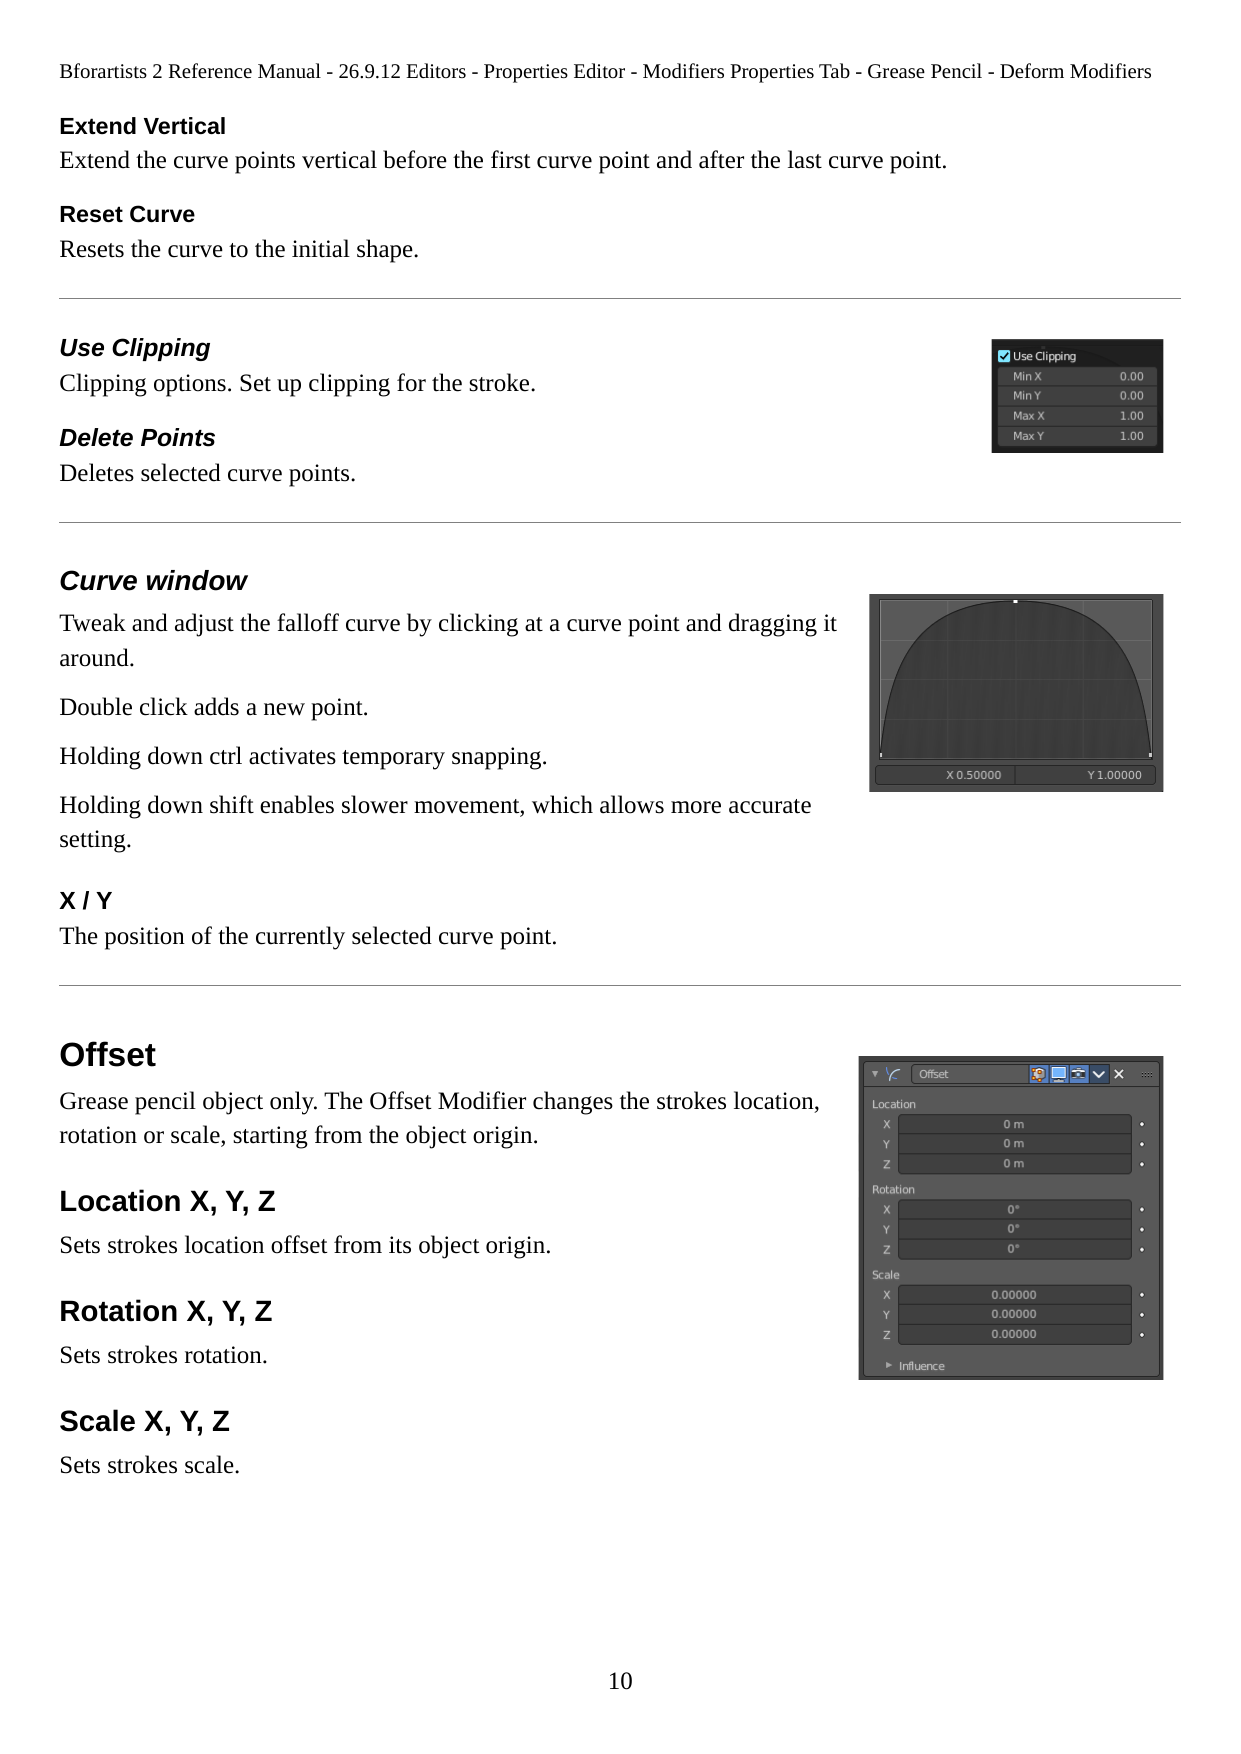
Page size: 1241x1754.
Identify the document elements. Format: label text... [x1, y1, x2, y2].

text Sets strokes location offset from its object origin. [59, 1231, 858, 1259]
subtitle Reset Curve [59, 201, 1181, 228]
subtitle [1164, 1184, 1181, 1218]
picture [991, 339, 1164, 453]
text Sets strokes rotation. [59, 1340, 858, 1369]
text Double click adds a new point. [59, 692, 869, 721]
text Holding down ctrl activates temporary snapping. [59, 741, 869, 770]
subtitle Use Clipping [59, 333, 1181, 362]
text Tweak and adjust the falloff curve by clicking at a curve point and dragging it around. [59, 608, 869, 672]
subtitle X / Y [59, 886, 1181, 915]
text Holding down shift enables slower movement, which allows more accurate setting. [59, 790, 1181, 853]
subtitle Curve window [59, 564, 1181, 596]
text The position of the currently selected curve point. [59, 921, 1181, 950]
text Grease pencil object only. The Offset Modifier changes the strokes location, rotation or scale, starting from the object origin. [59, 1086, 858, 1149]
subtitle [1164, 1294, 1181, 1328]
subtitle Scale X, Y, Z [59, 1404, 1181, 1438]
subtitle Location X, Y, Z [59, 1184, 858, 1218]
subtitle [1164, 423, 1181, 452]
text Sets strokes scale. [59, 1450, 1181, 1479]
text Deletes selected curve points. [59, 458, 1181, 487]
picture [869, 594, 1164, 792]
subtitle Delete Points [59, 423, 991, 452]
text Resets the curve to the initial shape. [59, 234, 1181, 263]
text Extend the curve points vertical before the first curve point and after the last curve point. [59, 146, 1181, 174]
subtitle Rotation X, Y, Z [59, 1294, 858, 1328]
subtitle Offset [59, 1035, 1181, 1074]
text Clipping options. Set up clipping for the stroke. [59, 368, 991, 397]
text [1164, 1340, 1181, 1369]
picture [858, 1056, 1164, 1380]
subtitle Extend Vertical [59, 113, 1181, 139]
